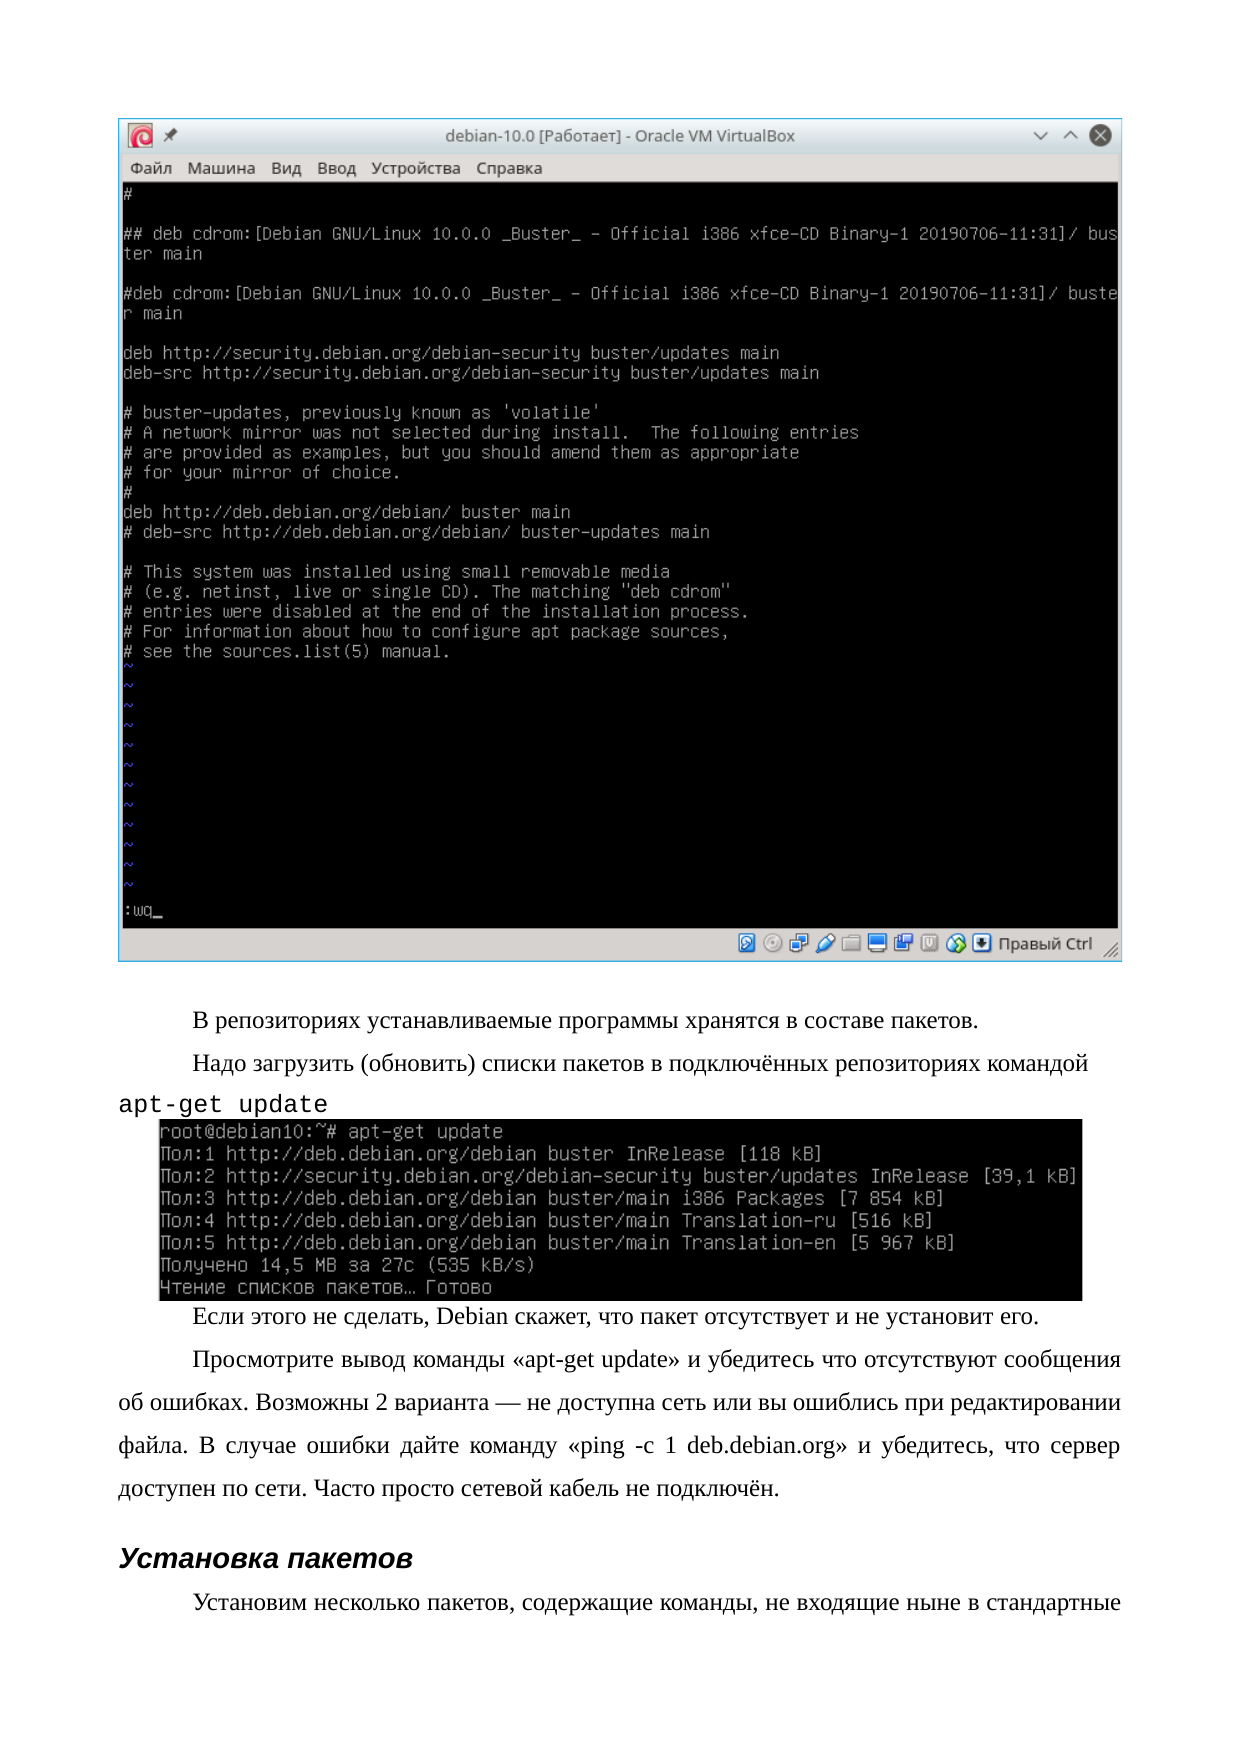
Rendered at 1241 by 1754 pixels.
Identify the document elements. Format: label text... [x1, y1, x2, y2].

picture [157, 1119, 1083, 1301]
subtitle Установка пакетов [118, 1541, 1122, 1575]
text Надо загрузить (обновить) списки пакетов в подключённых репозиториях командой [118, 1048, 1122, 1077]
text В репозиториях устанавливаемые программы хранятся в составе пакетов. [118, 1005, 1122, 1034]
picture [118, 118, 1123, 962]
text apt-get update [118, 1091, 1122, 1119]
text Просмотрите вывод команды «apt-get update» и убедитесь что отсутствуют сообщения об ошибках. Возможны 2 варианта — не доступна сеть или вы ошиблись при редактировании файла. В случае ошибки дайте команду «ping -с 1 deb.debian.org» и убедитесь, что сервер доступен по сети. Часто просто сетевой кабель не подключён. [118, 1344, 1122, 1502]
text Установим несколько пакетов, содержащие команды, не входящие ныне в стандартные [118, 1587, 1122, 1616]
text Если этого не сделать, Debian скажет, что пакет отсутствует и не установит его. [118, 1301, 1122, 1329]
